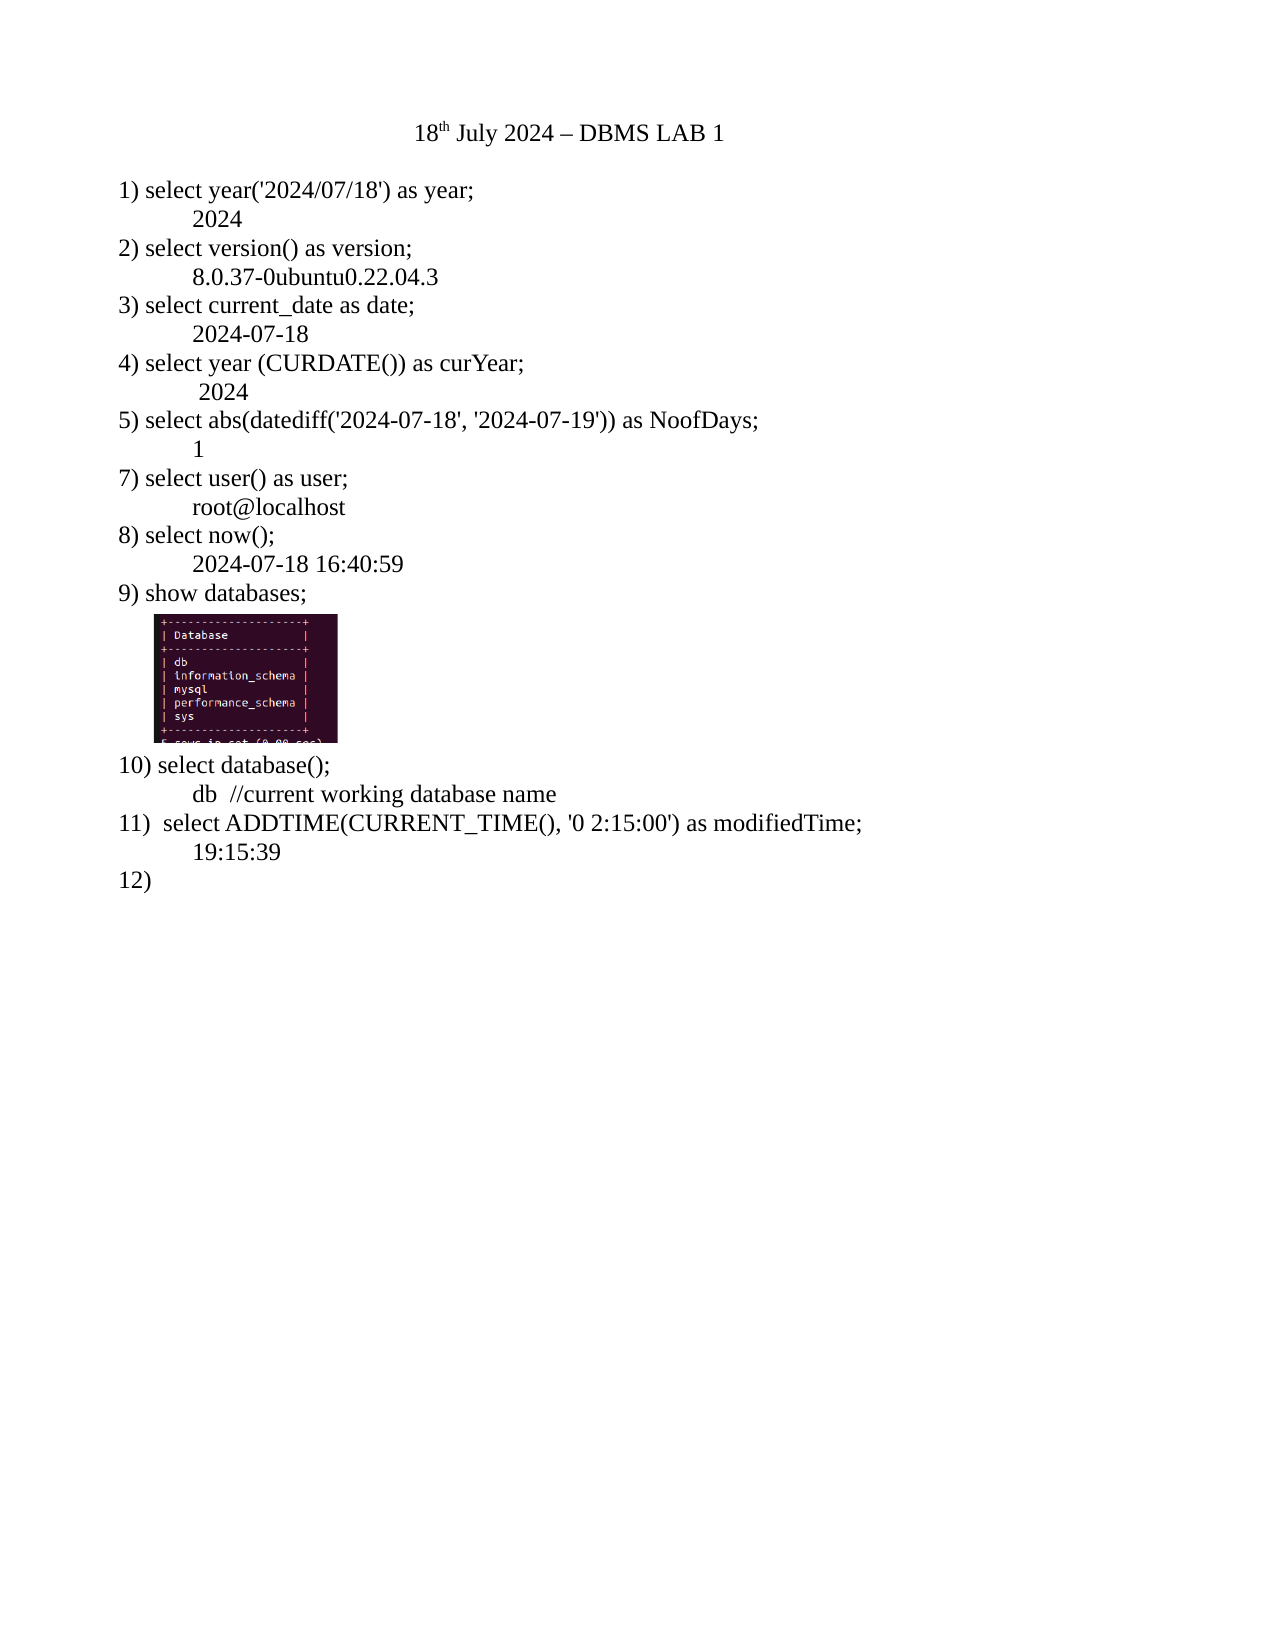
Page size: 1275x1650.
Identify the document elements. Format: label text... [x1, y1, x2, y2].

text 2024 [118, 377, 1157, 406]
text 10) select database(); [118, 751, 1157, 779]
text 1 [118, 434, 1157, 463]
text 9) show databases; [118, 578, 1157, 607]
text 7) select user() as user; [118, 463, 1157, 492]
text 4) select year (CURDATE()) as curYear; [118, 348, 1157, 377]
text db //current working database name [118, 779, 1157, 808]
text 18th July 2024 – DBMS LAB 1 [118, 118, 1157, 147]
text 8) select now(); [118, 521, 1157, 549]
text 2) select version() as version; [118, 233, 1157, 262]
text 1) select year('2024/07/18') as year; [118, 176, 1157, 204]
text 12) [118, 866, 1157, 894]
text 2024-07-18 [118, 319, 1157, 348]
text 2024-07-18 16:40:59 [118, 549, 1157, 578]
picture [153, 614, 338, 743]
text root@localhost [118, 492, 1157, 521]
text 3) select current_date as date; [118, 291, 1157, 319]
text 19:15:39 [118, 837, 1157, 866]
text 8.0.37-0ubuntu0.22.04.3 [118, 262, 1157, 291]
text 5) select abs(datediff('2024-07-18', '2024-07-19')) as NoofDays; [118, 406, 1157, 434]
text 2024 [118, 204, 1157, 233]
text 11) select ADDTIME(CURRENT_TIME(), '0 2:15:00') as modifiedTime; [118, 808, 1157, 837]
